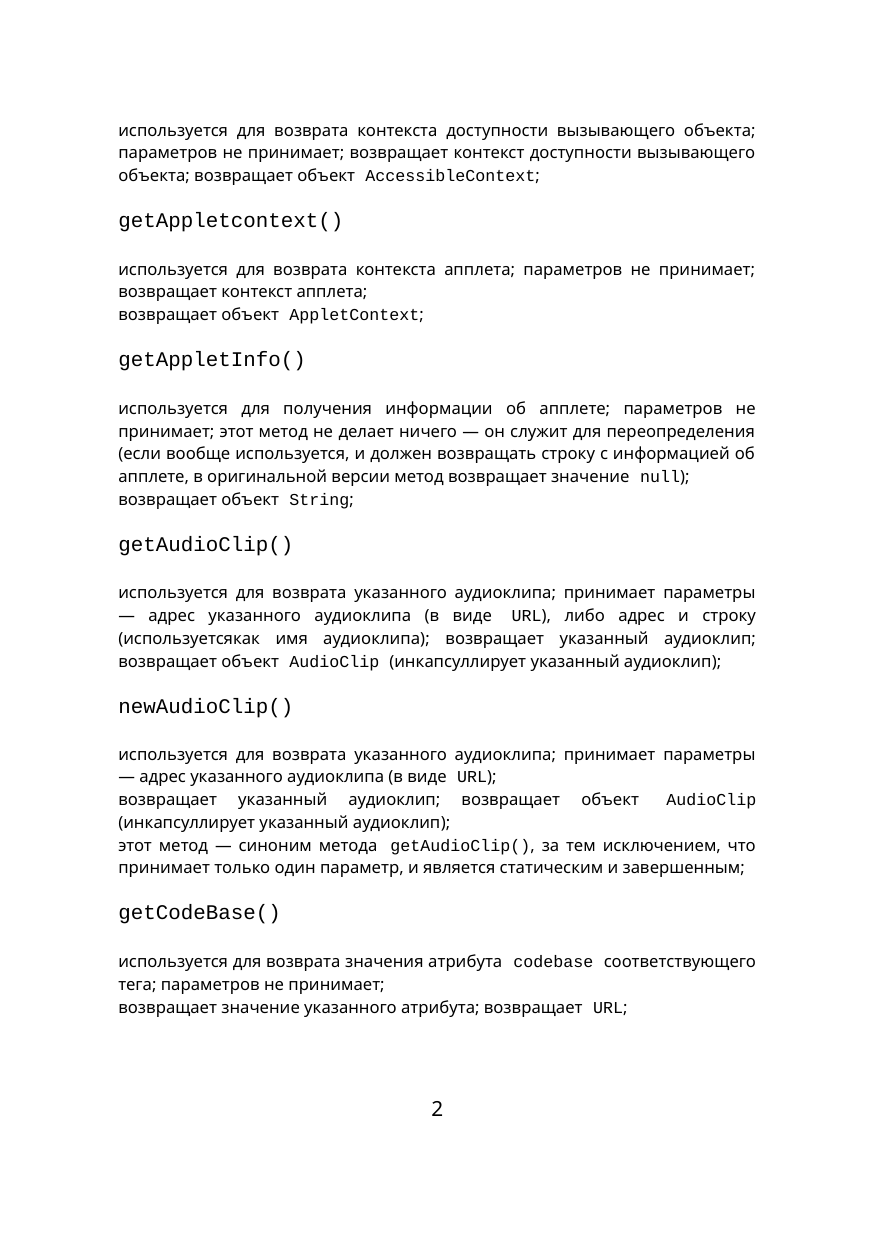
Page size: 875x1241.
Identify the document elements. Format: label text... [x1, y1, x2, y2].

text возвращает объект AppletContext; [118, 303, 756, 326]
text возвращает объект String; [118, 487, 756, 510]
text используется для получения информации об апплете; параметров не принимает; этот метод не делает ничего — он служит для переопределения (если вообще используется, и должен возвращать строку с информацией об апплете, в оригинальной версии метод возвращает значение null); [118, 396, 756, 487]
text getAppletcontext() [118, 210, 756, 234]
text возвращает значение указанного атрибута; возвращает URL; [118, 995, 756, 1018]
text используется для возврата указанного аудиоклипа; принимает параметры — адрес указанного аудиоклипа (в виде URL); [118, 719, 756, 788]
text используется для возврата контекста доступности вызывающего объекта; параметров не принимает; возвращает контекст доступности вызывающего объекта; возвращает объект AccessibleContext; [118, 118, 756, 186]
text getAppletInfo() [118, 349, 756, 373]
text возвращает указанный аудиоклип; возвращает объект AudioClip (инкапсуллирует указанный аудиоклип); [118, 788, 756, 833]
text newAudioClip() [118, 696, 756, 719]
text этот метод — синоним метода getAudioClip(), за тем исключением, что принимает только один параметр, и является статическим и завершенным; [118, 833, 756, 879]
text используется для возврата значения атрибута codebase соответствующего тега; параметров не принимает; [118, 950, 756, 995]
text используется для возврата указанного аудиоклипа; принимает параметры — адрес указанного аудиоклипа (в виде URL), либо адрес и строку (используетсякак имя аудиоклипа); возвращает указанный аудиоклип; возвращает объект AudioClip (инкапсуллирует указанный аудиоклип); [118, 581, 756, 672]
text getAudioClip() [118, 534, 756, 557]
text getCodeBase() [118, 902, 756, 926]
text используется для возврата контекста апплета; параметров не принимает; возвращает контекст апплета; [118, 257, 756, 303]
